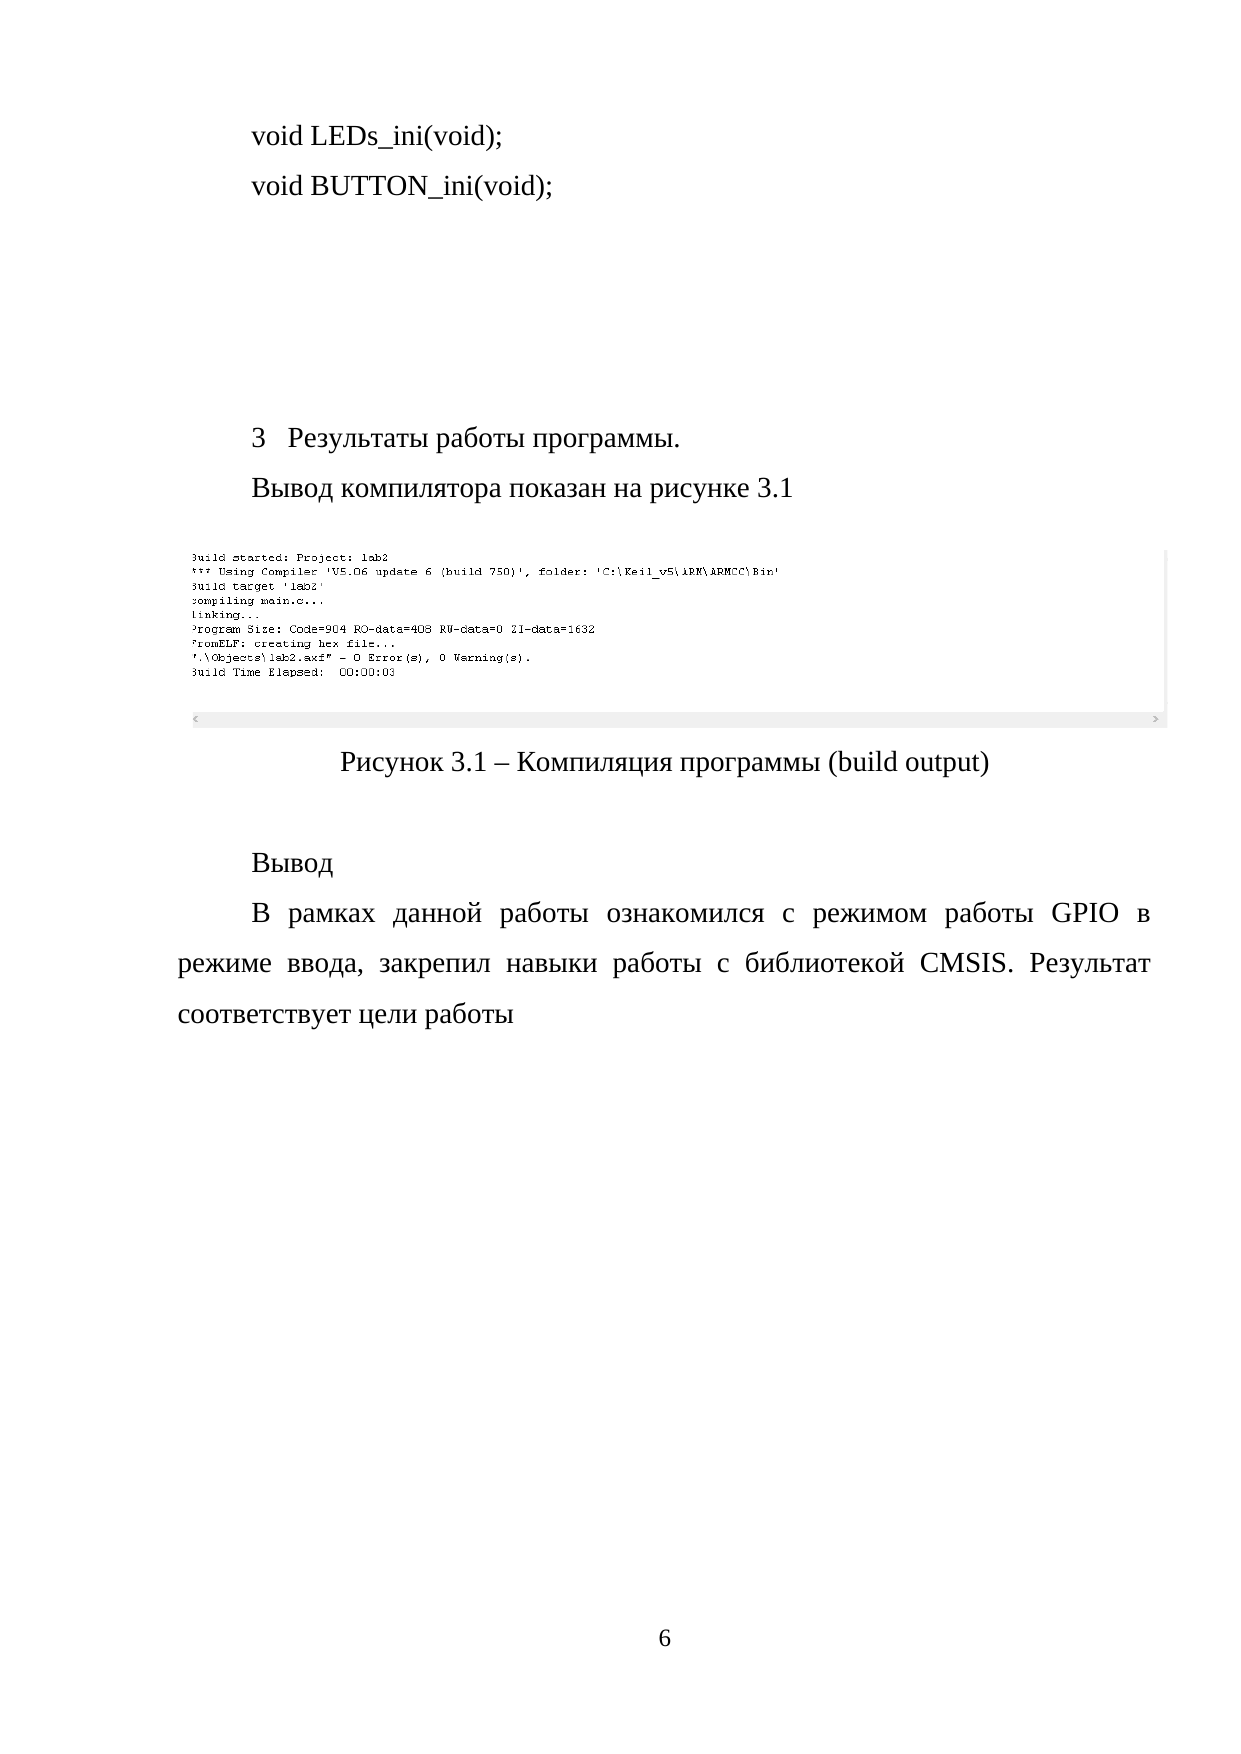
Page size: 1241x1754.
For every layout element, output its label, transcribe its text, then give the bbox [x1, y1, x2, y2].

list 3 Результаты работы программы. [177, 420, 1152, 453]
text void LEDs_ini(void); [177, 118, 1152, 152]
text void BUTTON_ini(void); [177, 168, 1152, 202]
picture [192, 550, 1168, 728]
list Рисунок 3.1 – Компиляция программы (build output) [177, 521, 1152, 778]
list Вывод [177, 845, 1152, 878]
list В рамках данной работы ознакомился с режимом работы GPIO в режиме ввода, закрепил навыки работы с библиотекой CMSIS. Результат соответствует цели работы [177, 895, 1152, 1029]
list Вывод компилятора показан на рисунке 3.1 [177, 470, 1152, 504]
